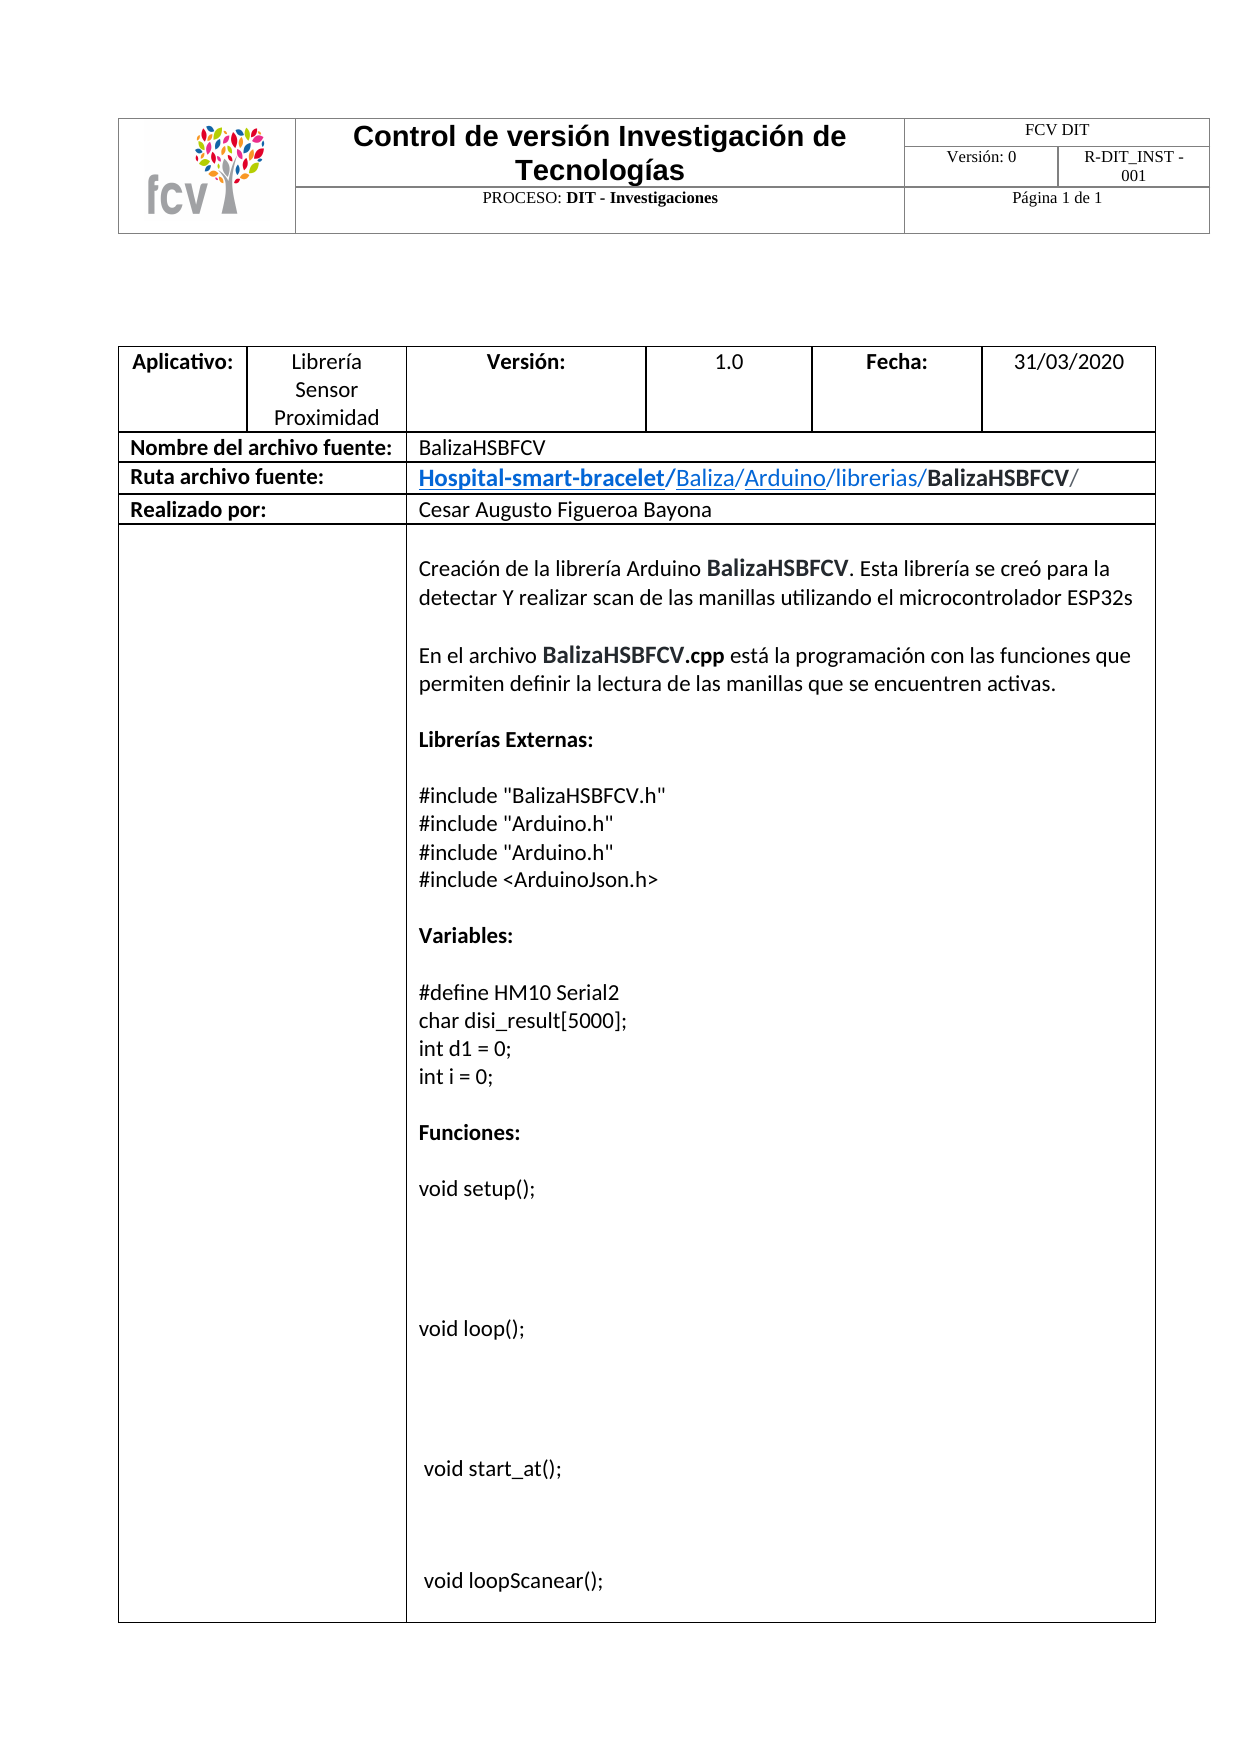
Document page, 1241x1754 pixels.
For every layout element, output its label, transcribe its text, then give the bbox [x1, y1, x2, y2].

table_header 1.0 [647, 347, 811, 431]
table_cell [119, 525, 406, 1622]
table_header Librería Sensor Proximidad [248, 347, 406, 431]
table_header Versión: [407, 347, 645, 431]
table_header Fecha: [813, 347, 981, 431]
table_cell BalizaHSBFCV [407, 433, 1155, 461]
table_cell Nombre del archivo fuente: [119, 433, 406, 461]
table_cell R-DIT_INST - 001 [1059, 147, 1209, 186]
table_cell Hospital-smart-bracelet/Baliza/Arduino/librerias/BalizaHSBFCV/ [407, 463, 1155, 493]
table_cell Ruta archivo fuente: [119, 463, 406, 493]
table_cell Cesar Augusto Figueroa Bayona [407, 495, 1155, 523]
table_header Aplicativo: [119, 347, 246, 431]
table_cell PROCESO: DIT - Investigaciones [296, 188, 904, 233]
table_cell Creación de la librería Arduino BalizaHSBFCV. Esta librería se creó para la detectar Y realizar scan de las manillas utilizando el microcontrolador ESP32s En el archivo BalizaHSBFCV.cpp está la programación con las funciones que permiten definir la lectura de las manillas que se encuentren activas. Librerías Externas: #include "BalizaHSBFCV.h" #include "Arduino.h" #include "Arduino.h" #include <ArduinoJson.h> Variables: #define HM10 Serial2 char disi_result[5000]; int d1 = 0; int i = 0; Funciones: void setup(); void loop(); void start_at(); void loopScanear(); [407, 525, 1155, 1622]
table_cell Realizado por: [119, 495, 406, 523]
table_cell Versión: 0 [905, 147, 1057, 186]
table_header [119, 119, 295, 233]
table_header FCV DIT [905, 119, 1209, 146]
table_header Control de versión Investigación de Tecnologías [296, 119, 904, 186]
table_header 31/03/2020 [983, 347, 1155, 431]
table_cell Página 1 de 1 [905, 188, 1209, 233]
